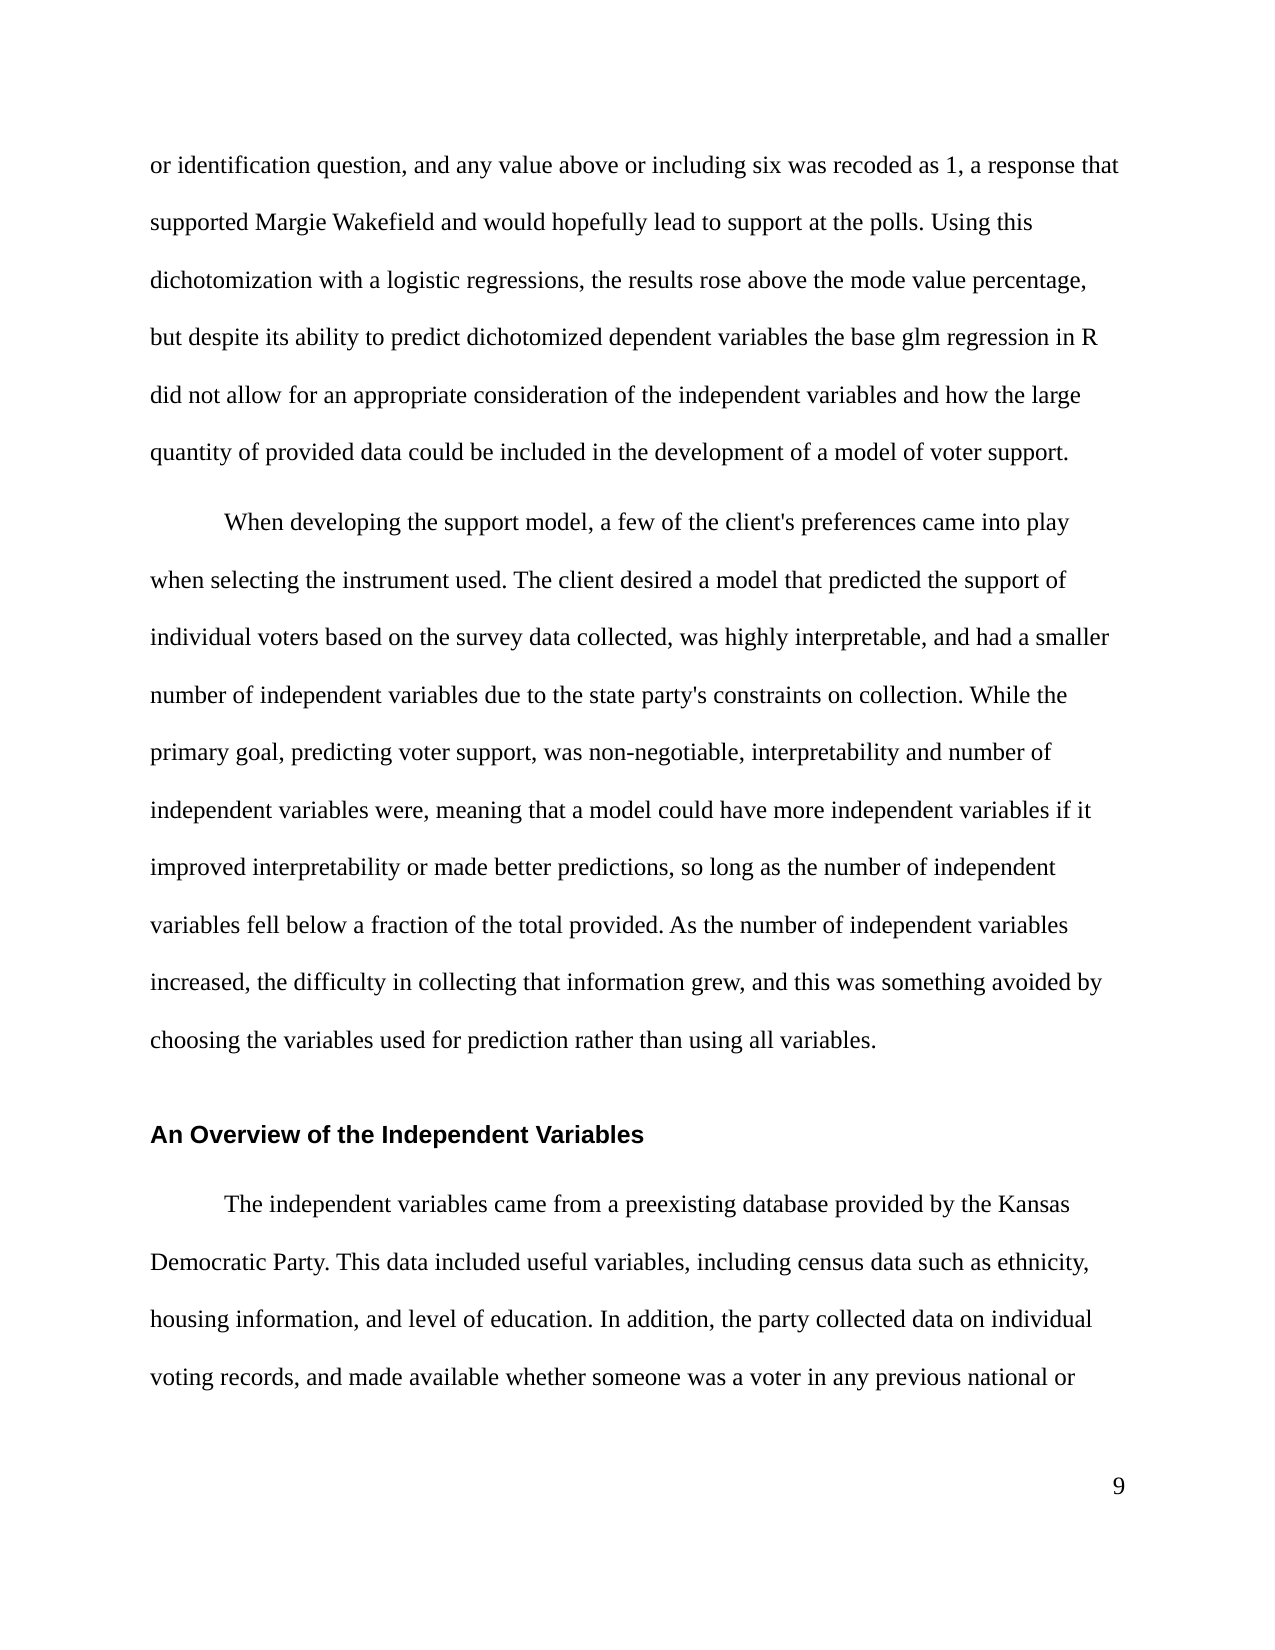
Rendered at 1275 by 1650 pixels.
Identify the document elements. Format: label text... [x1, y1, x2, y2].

text When developing the support model, a few of the client's preferences came into play when selecting the instrument used. The client desired a model that predicted the support of individual voters based on the survey data collected, was highly interpretable, and had a smaller number of independent variables due to the state party's constraints on collection. While the primary goal, predicting voter support, was non-negotiable, interpretability and number of independent variables were, meaning that a model could have more independent variables if it improved interpretability or made better predictions, so long as the number of independent variables fell below a fraction of the total provided. As the number of independent variables increased, the difficulty in collecting that information grew, and this was something avoided by choosing the variables used for prediction rather than using all variables. [150, 507, 1125, 1054]
subtitle An Overview of the Independent Variables [150, 1120, 1125, 1148]
text The independent variables came from a preexisting database provided by the Kansas Democratic Party. This data included useful variables, including census data such as ethnicity, housing information, and level of education. In addition, the party collected data on individual voting records, and made available whether someone was a voter in any previous national or [150, 1189, 1125, 1391]
text or identification question, and any value above or including six was recoded as 1, a response that supported Margie Wakefield and would hopefully lead to support at the polls. Using this dichotomization with a logistic regressions, the results rose above the mode value percentage, but despite its ability to predict dichotomized dependent variables the base glm regression in R did not allow for an appropriate consideration of the independent variables and how the large quantity of provided data could be included in the development of a model of voter support. [150, 150, 1125, 466]
